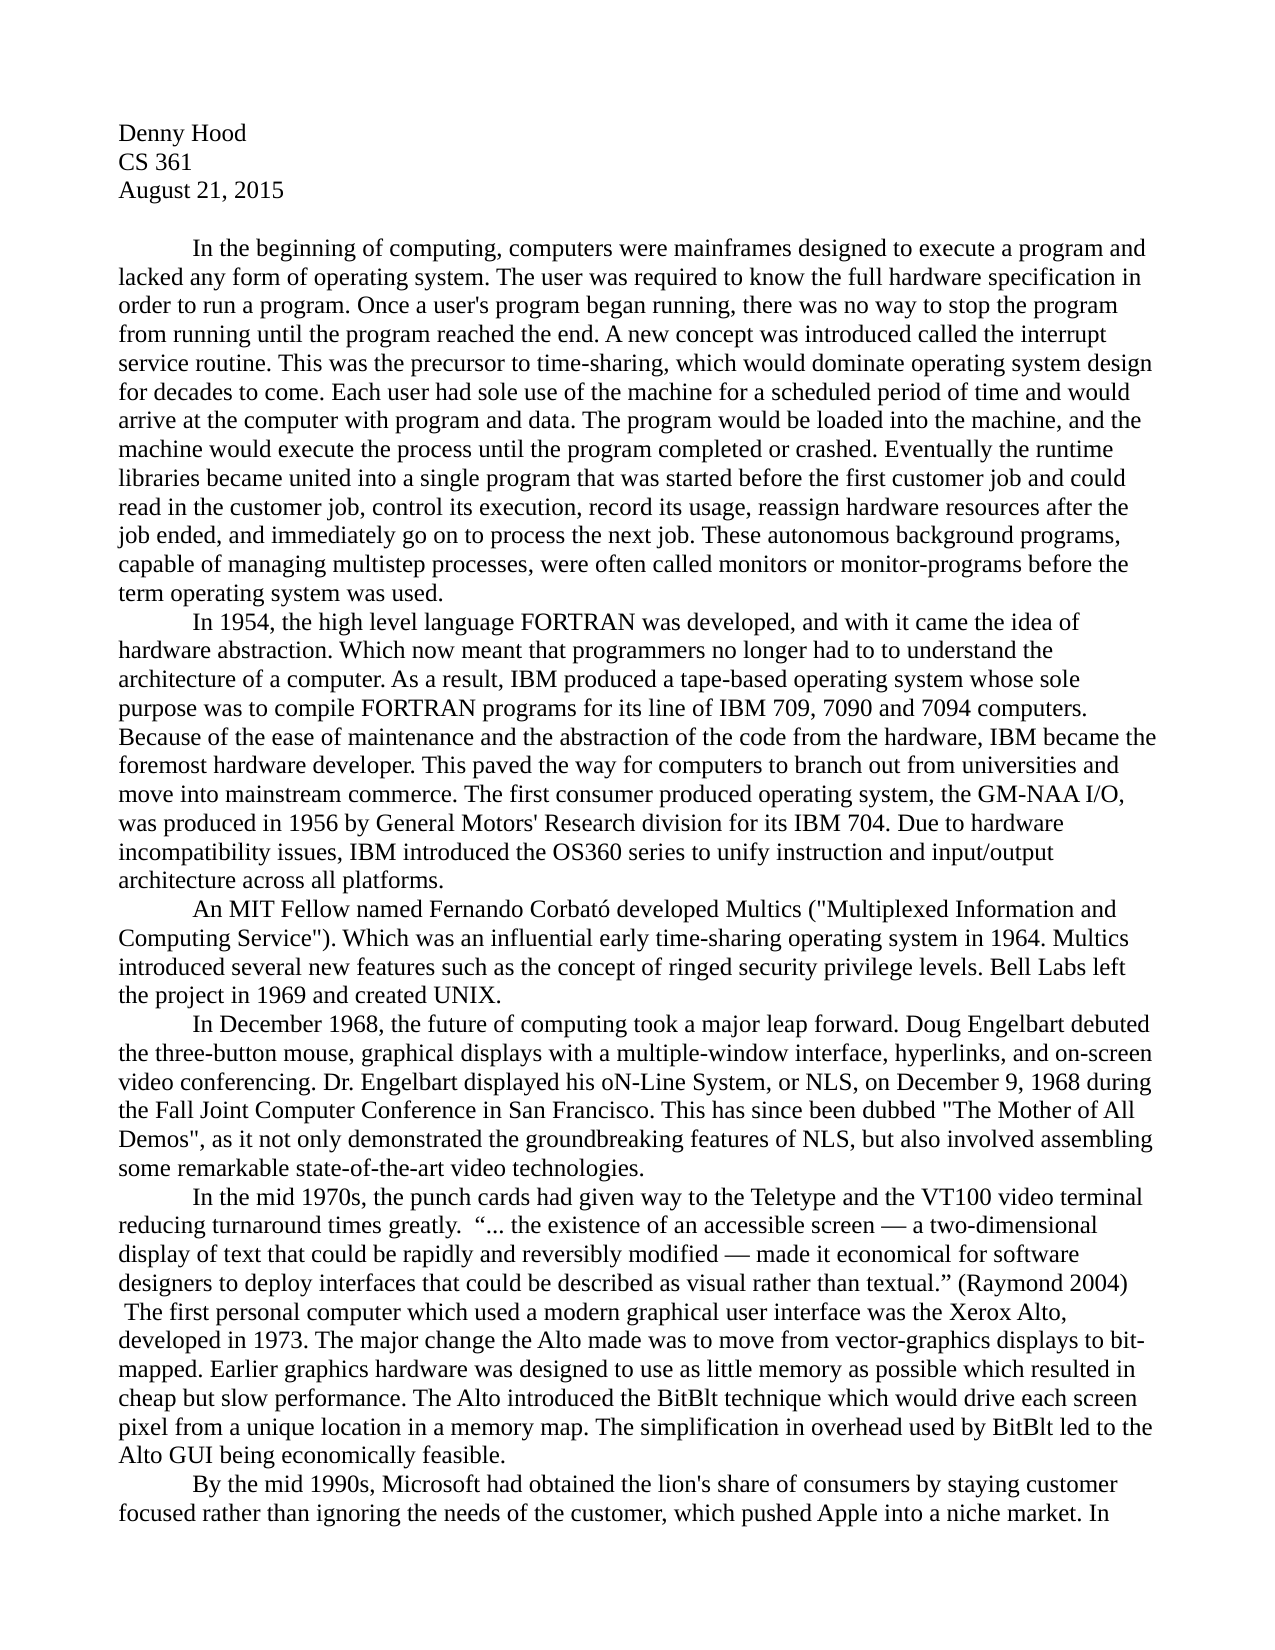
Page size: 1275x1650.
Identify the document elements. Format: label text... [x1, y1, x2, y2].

text In the mid 1970s, the punch cards had given way to the Teletype and the VT100 video terminal reducing turnaround times greatly. “... the existence of an accessible screen — a two-dimensional display of text that could be rapidly and reversibly modified — made it economical for software designers to deploy interfaces that could be described as visual rather than textual.” (Raymond 2004) [118, 1182, 1157, 1297]
text In the beginning of computing, computers were mainframes designed to execute a program and lacked any form of operating system. The user was required to know the full hardware specification in order to run a program. Once a user's program began running, there was no way to stop the program from running until the program reached the end. A new concept was introduced called the interrupt service routine. This was the precursor to time-sharing, which would dominate operating system design for decades to come. Each user had sole use of the machine for a scheduled period of time and would arrive at the computer with program and data. The program would be loaded into the machine, and the machine would execute the process until the program completed or crashed. Eventually the runtime libraries became united into a single program that was started before the first customer job and could read in the customer job, control its execution, record its usage, reassign hardware resources after the job ended, and immediately go on to process the next job. These autonomous background programs, capable of managing multistep processes, were often called monitors or monitor-programs before the term operating system was used. [118, 233, 1157, 607]
text Denny Hood [118, 118, 1157, 147]
text August 21, 2015 [118, 176, 1157, 204]
text The first personal computer which used a modern graphical user interface was the Xerox Alto, developed in 1973. The major change the Alto made was to move from vector-graphics displays to bit-mapped. Earlier graphics hardware was designed to use as little memory as possible which resulted in cheap but slow performance. The Alto introduced the BitBlt technique which would drive each screen pixel from a unique location in a memory map. The simplification in overhead used by BitBlt led to the Alto GUI being economically feasible. [118, 1297, 1157, 1469]
text In 1954, the high level language FORTRAN was developed, and with it came the idea of hardware abstraction. Which now meant that programmers no longer had to to understand the architecture of a computer. As a result, IBM produced a tape-based operating system whose sole purpose was to compile FORTRAN programs for its line of IBM 709, 7090 and 7094 computers. Because of the ease of maintenance and the abstraction of the code from the hardware, IBM became the foremost hardware developer. This paved the way for computers to branch out from universities and move into mainstream commerce. The first consumer produced operating system, the GM-NAA I/O, was produced in 1956 by General Motors' Research division for its IBM 704. Due to hardware incompatibility issues, IBM introduced the OS360 series to unify instruction and input/output architecture across all platforms. [118, 607, 1157, 894]
text By the mid 1990s, Microsoft had obtained the lion's share of consumers by staying customer focused rather than ignoring the needs of the customer, which pushed Apple into a niche market. In [118, 1469, 1157, 1527]
text In December 1968, the future of computing took a major leap forward. Doug Engelbart debuted the three-button mouse, graphical displays with a multiple-window interface, hyperlinks, and on-screen video conferencing. Dr. Engelbart displayed his oN-Line System, or NLS, on December 9, 1968 during the Fall Joint Computer Conference in San Francisco. This has since been dubbed "The Mother of All Demos", as it not only demonstrated the groundbreaking features of NLS, but also involved assembling some remarkable state-of-the-art video technologies. [118, 1009, 1157, 1182]
text CS 361 [118, 147, 1157, 176]
text An MIT Fellow named Fernando Corbató developed Multics ("Multiplexed Information and Computing Service"). Which was an influential early time-sharing operating system in 1964. Multics introduced several new features such as the concept of ringed security privilege levels. Bell Labs left the project in 1969 and created UNIX. [118, 894, 1157, 1009]
